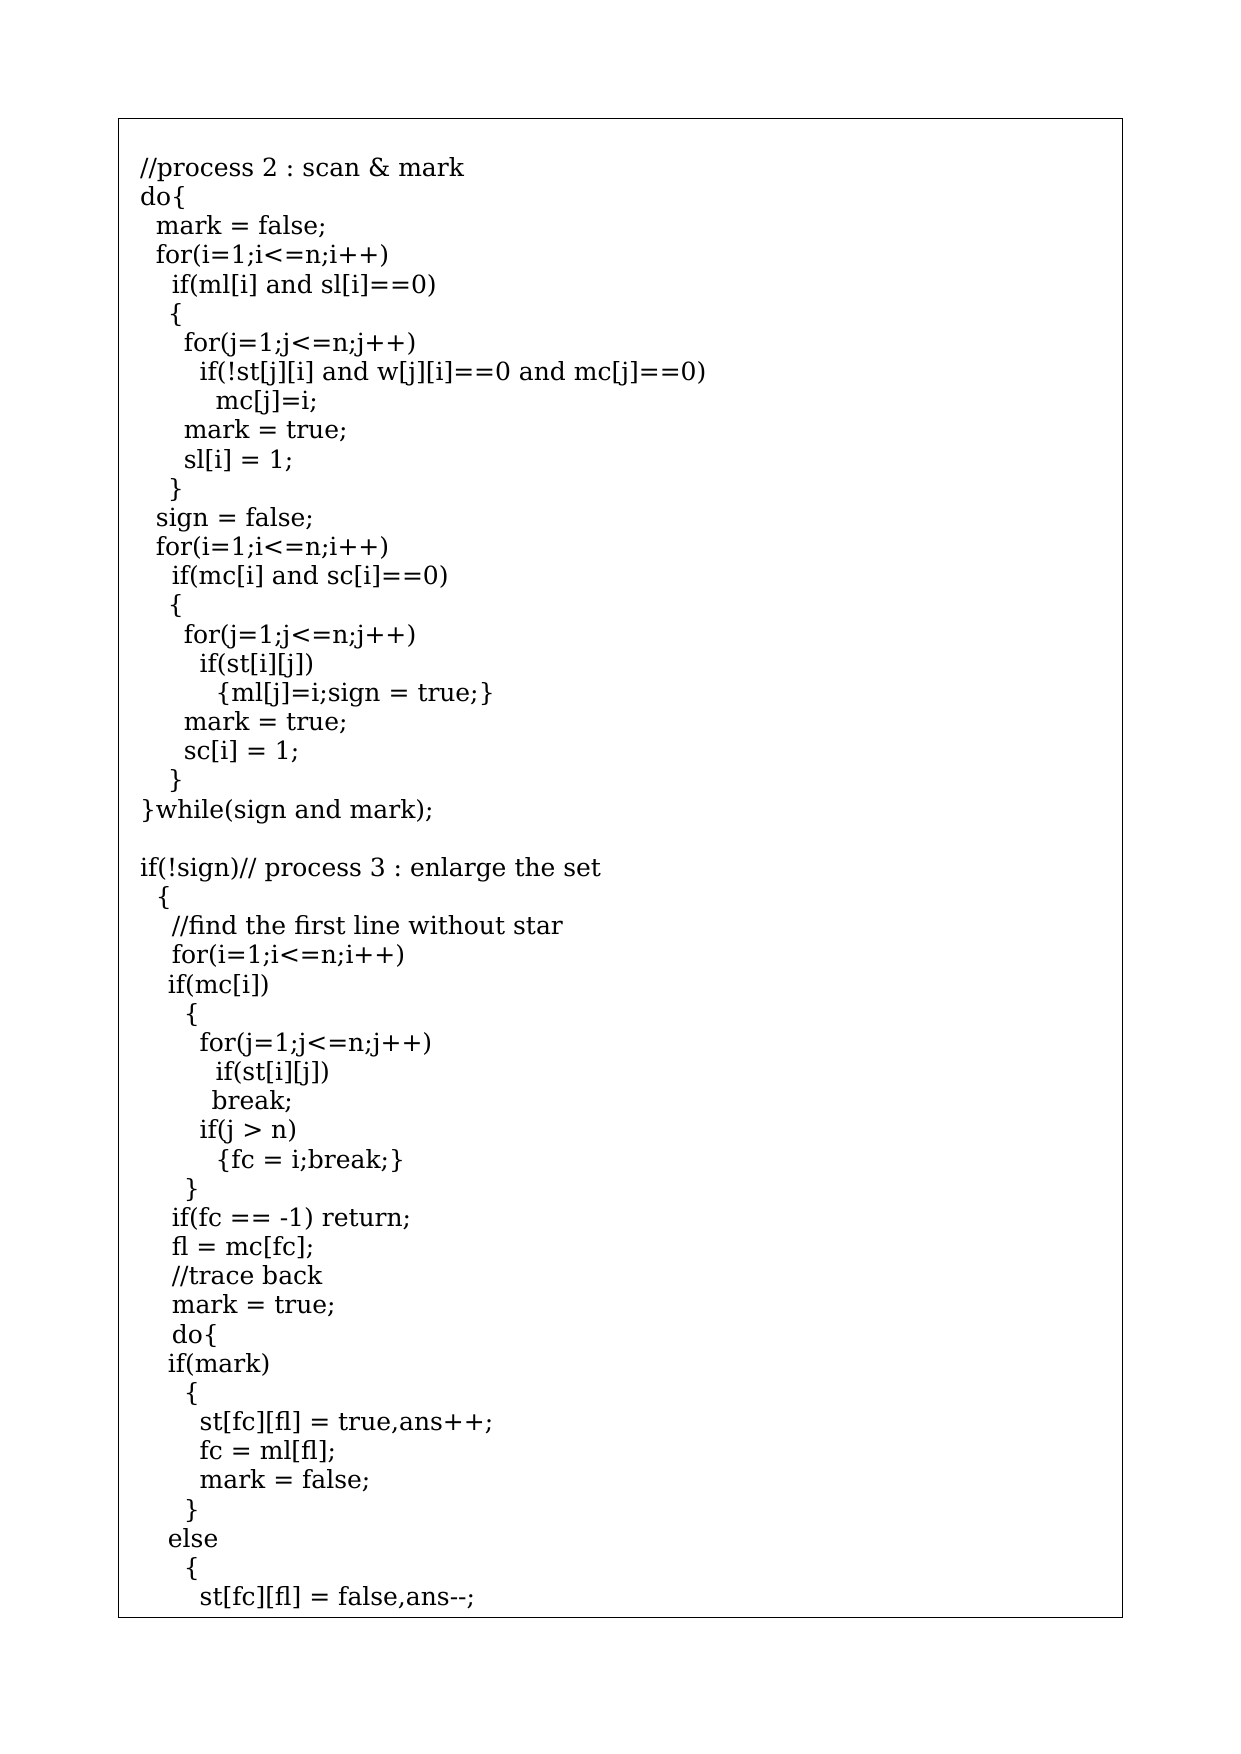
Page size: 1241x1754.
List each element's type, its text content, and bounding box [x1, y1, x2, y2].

table_header //process 2 : scan & mark do{ mark = false; for(i=1;i<=n;i++) if(ml[i] and sl[i]==0) { for(j=1;j<=n;j++) if(!st[j][i] and w[j][i]==0 and mc[j]==0) mc[j]=i; mark = true; sl[i] = 1; } sign = false; for(i=1;i<=n;i++) if(mc[i] and sc[i]==0) { for(j=1;j<=n;j++) if(st[i][j]) {ml[j]=i;sign = true;} mark = true; sc[i] = 1; } }while(sign and mark); if(!sign)// process 3 : enlarge the set { //find the first line without star for(i=1;i<=n;i++) if(mc[i]) { for(j=1;j<=n;j++) if(st[i][j]) break; if(j > n) {fc = i;break;} } if(fc == -1) return; fl = mc[fc]; //trace back mark = true; do{ if(mark) { st[fc][fl] = true,ans++; fc = ml[fl]; mark = false; } else { st[fc][fl] = false,ans--; [119, 119, 1122, 1617]
